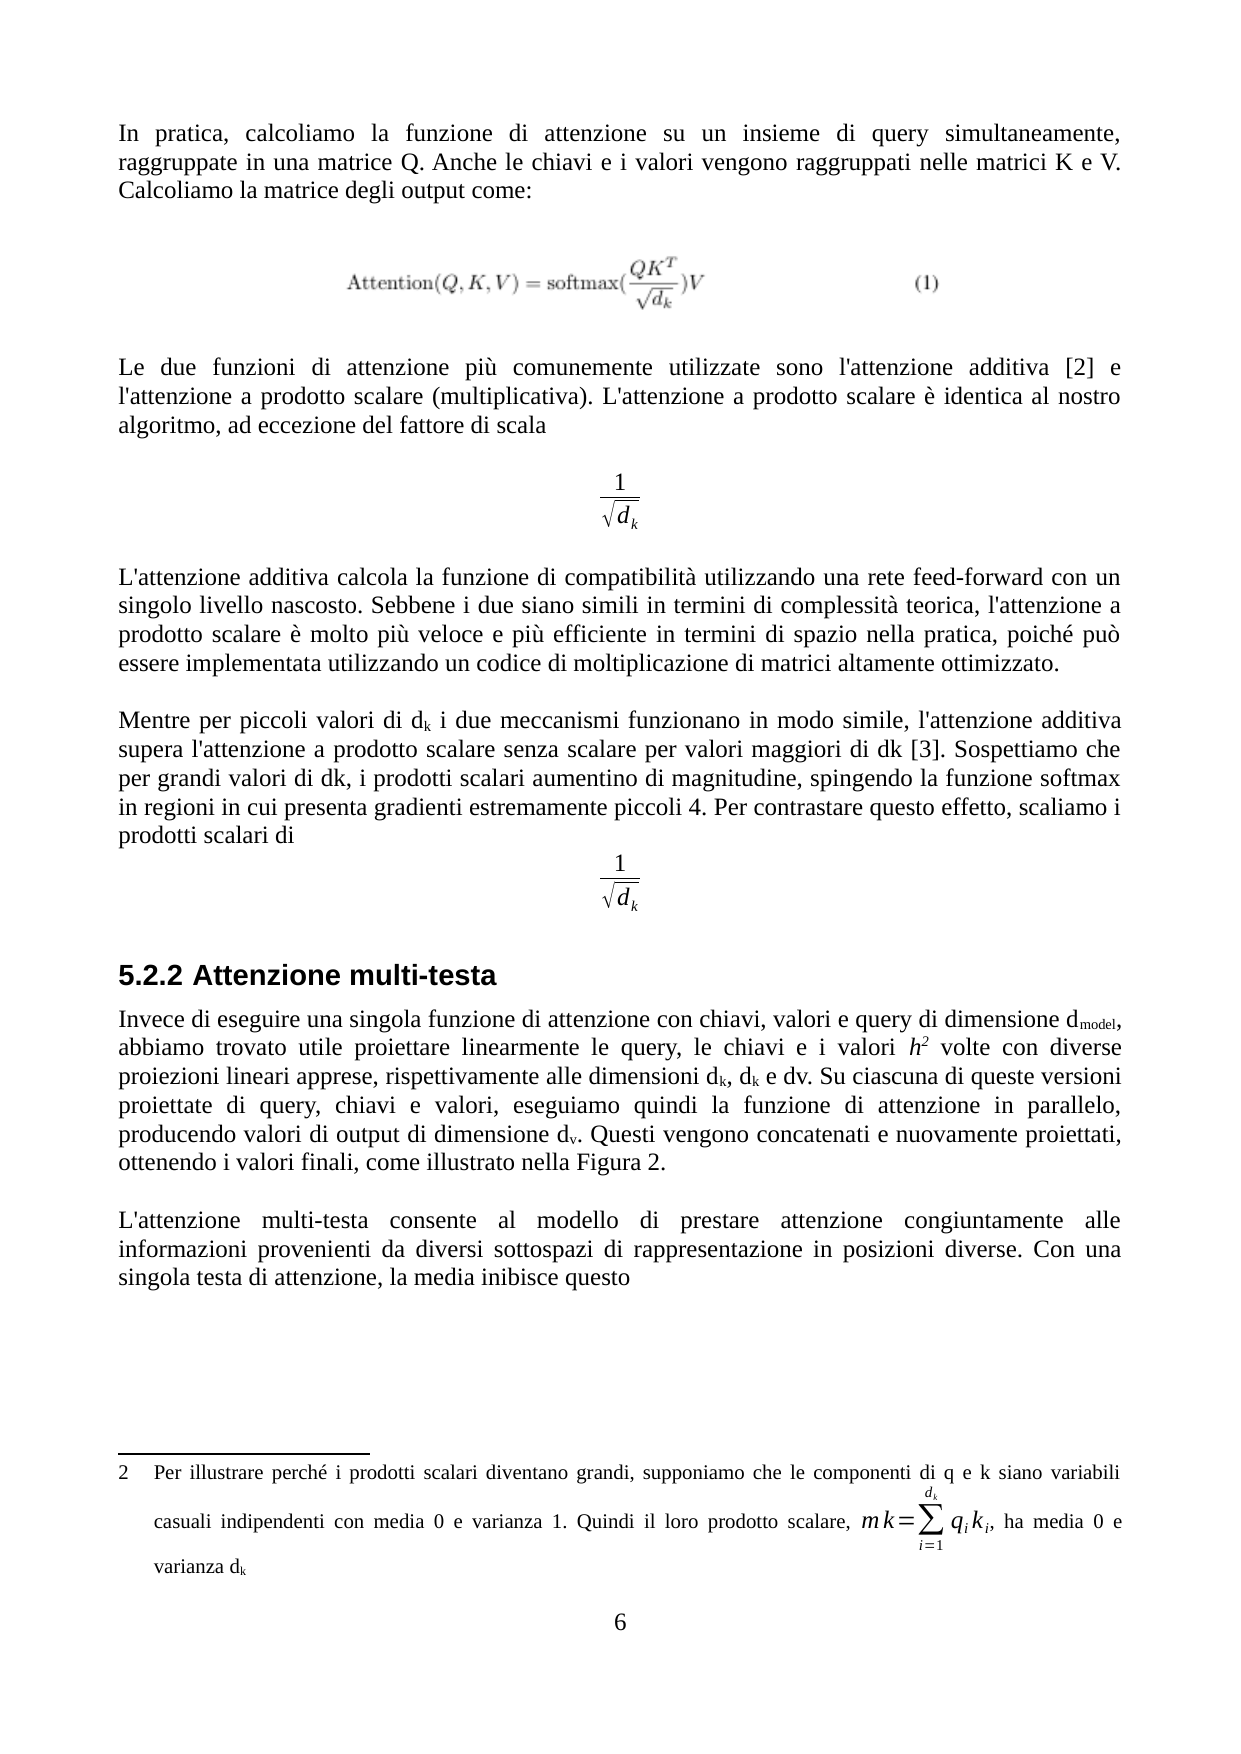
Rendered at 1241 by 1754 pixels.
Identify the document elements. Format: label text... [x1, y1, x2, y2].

text Invece di eseguire una singola funzione di attenzione con chiavi, valori e query di dimensione dmodel, abbiamo trovato utile proiettare linearmente le query, le chiavi e i valori h volte con diverse proiezioni lineari apprese, rispettivamente alle dimensioni dk, dk e dv. Su ciascuna di queste versioni proiettate di query, chiavi e valori, eseguiamo quindi la funzione di attenzione in parallelo, producendo valori di output di dimensione dv. Questi vengono concatenati e nuovamente proiettati, ottenendo i valori finali, come illustrato nella Figura 2. [118, 1004, 1122, 1176]
text L'attenzione additiva calcola la funzione di compatibilità utilizzando una rete feed-forward con un singolo livello nascosto. Sebbene i due siano simili in termini di complessità teorica, l'attenzione a prodotto scalare è molto più veloce e più efficiente in termini di spazio nella pratica, poiché può essere implementata utilizzando un codice di moltiplicazione di matrici altamente ottimizzato. [118, 562, 1122, 677]
text Per illustrare perché i prodotti scalari diventano grandi, supponiamo che le componenti di q e k siano variabili casuali indipendenti con media 0 e varianza 1. Quindi il loro prodotto scalare, , ha media 0 e varianza dk [118, 1459, 1122, 1578]
text In pratica, calcoliamo la funzione di attenzione su un insieme di query simultaneamente, raggruppate in una matrice Q. Anche le chiavi e i valori vengono raggruppati nelle matrici K e V. Calcoliamo la matrice degli output come: [118, 118, 1122, 204]
text Mentre per piccoli valori di dk i due meccanismi funzionano in modo simile, l'attenzione additiva supera l'attenzione a prodotto scalare senza scalare per valori maggiori di dk [3]. Sospettiamo che per grandi valori di dk, i prodotti scalari aumentino di magnitudine, spingendo la funzione softmax in regioni in cui presenta gradienti estremamente piccoli 4. Per contrastare questo effetto, scaliamo i prodotti scalari di [118, 705, 1122, 849]
text Le due funzioni di attenzione più comunemente utilizzate sono l'attenzione additiva [2] e l'attenzione a prodotto scalare (multiplicativa). L'attenzione a prodotto scalare è identica al nostro algoritmo, ad eccezione del fattore di scala [118, 352, 1122, 439]
text L'attenzione multi-testa consente al modello di prestare attenzione congiuntamente alle informazioni provenienti da diversi sottospazi di rappresentazione in posizioni diverse. Con una singola testa di attenzione, la media inibisce questo [118, 1205, 1122, 1291]
subtitle Attenzione multi-testa [118, 958, 1122, 991]
picture [118, 233, 944, 324]
